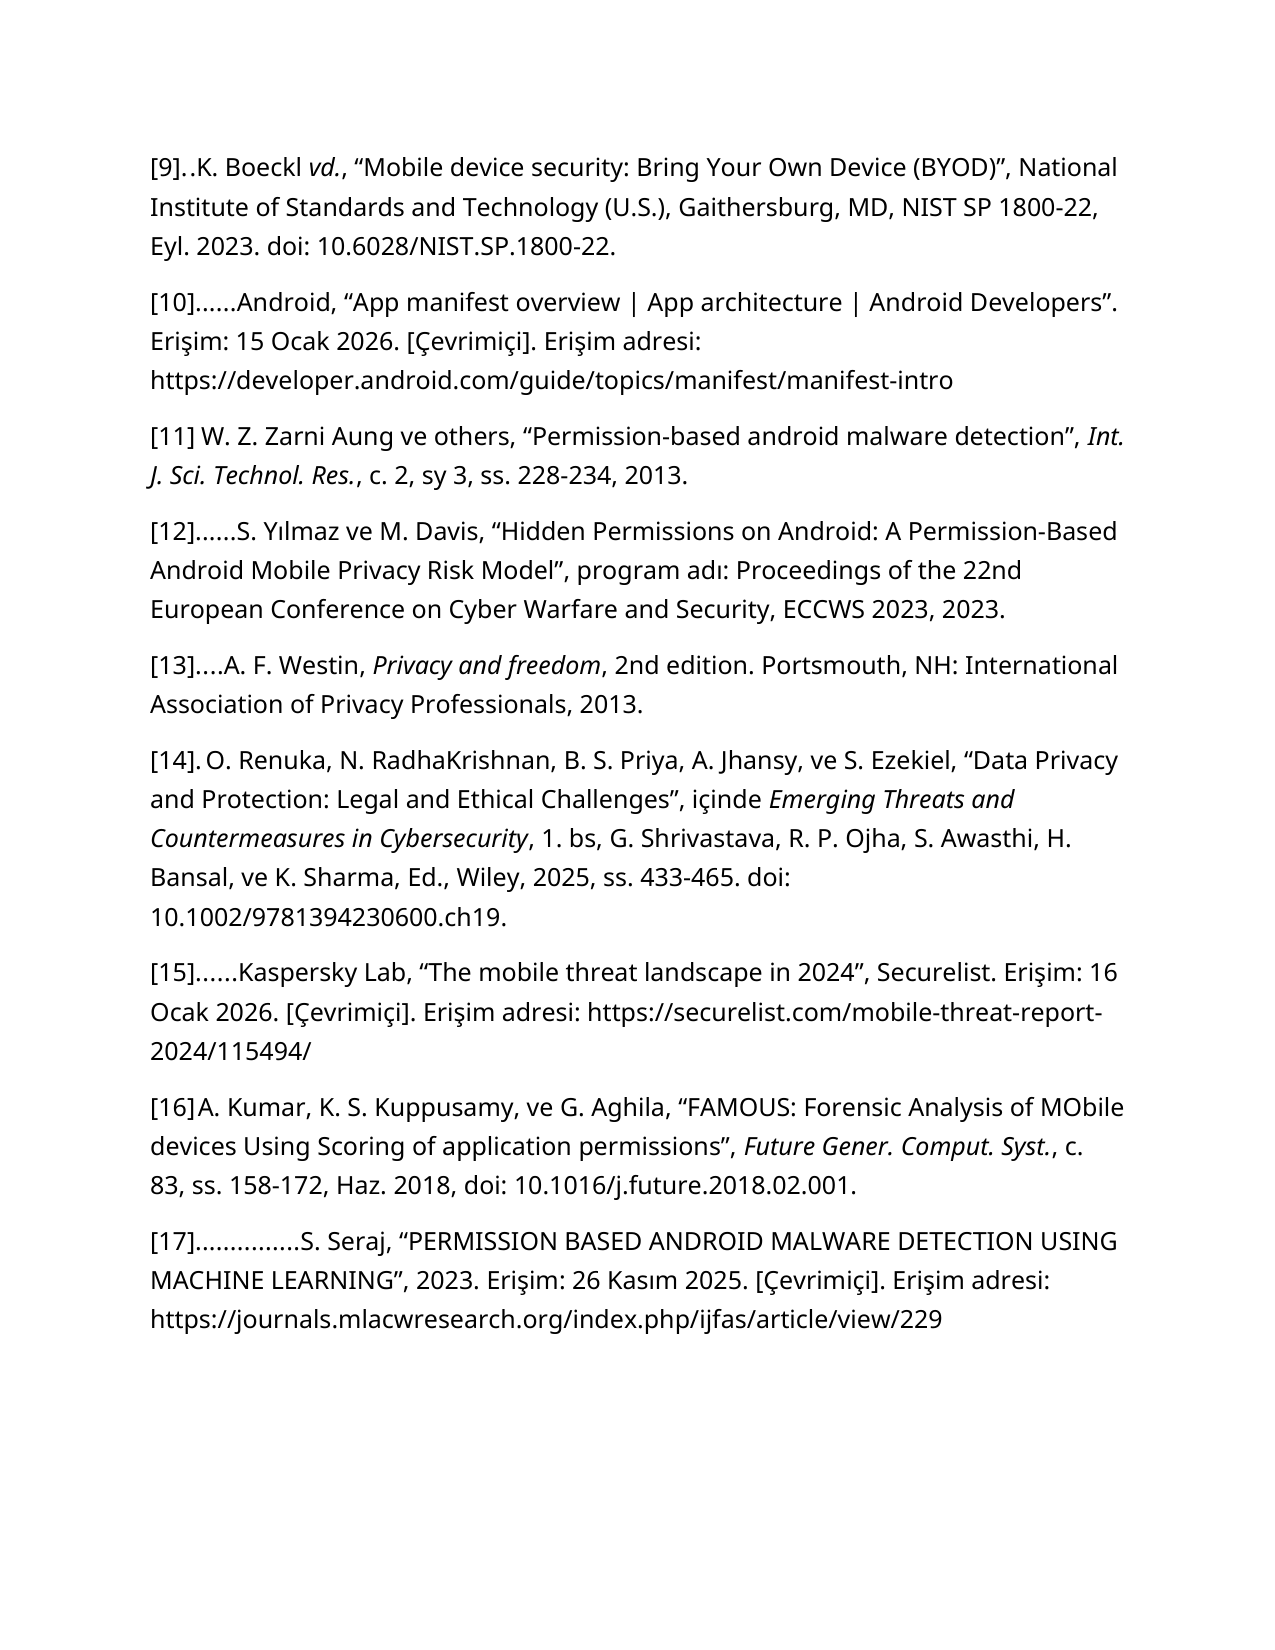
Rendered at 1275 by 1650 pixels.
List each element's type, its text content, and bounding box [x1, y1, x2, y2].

text [14] O. Renuka, N. RadhaKrishnan, B. S. Priya, A. Jhansy, ve S. Ezekiel, “Data Privacy and Protection: Legal and Ethical Challenges”, içinde Emerging Threats and Countermeasures in Cybersecurity, 1. bs, G. Shrivastava, R. P. Ojha, S. Awasthi, H. Bansal, ve K. Sharma, Ed., Wiley, 2025, ss. 433-465. doi: 10.1002/9781394230600.ch19. [150, 742, 1125, 933]
text [13] A. F. Westin, Privacy and freedom, 2nd edition. Portsmouth, NH: International Association of Privacy Professionals, 2013. [150, 647, 1125, 721]
text [15] Kaspersky Lab, “The mobile threat landscape in 2024”, Securelist. Erişim: 16 Ocak 2026. [Çevrimiçi]. Erişim adresi: https://securelist.com/mobile-threat-report-2024/115494/ [150, 955, 1125, 1067]
text [17] S. Seraj, “PERMISSION BASED ANDROID MALWARE DETECTION USING MACHINE LEARNING”, 2023. Erişim: 26 Kasım 2025. [Çevrimiçi]. Erişim adresi: https://journals.mlacwresearch.org/index.php/ijfas/article/view/229 [150, 1223, 1125, 1336]
text [9] K. Boeckl vd., “Mobile device security: Bring Your Own Device (BYOD)”, National Institute of Standards and Technology (U.S.), Gaithersburg, MD, NIST SP 1800-22, Eyl. 2023. doi: 10.6028/NIST.SP.1800-22. [150, 150, 1125, 262]
text [11] W. Z. Zarni Aung ve others, “Permission-based android malware detection”, Int. J. Sci. Technol. Res., c. 2, sy 3, ss. 228-234, 2013. [150, 418, 1125, 492]
text [12] S. Yılmaz ve M. Davis, “Hidden Permissions on Android: A Permission-Based Android Mobile Privacy Risk Model”, program adı: Proceedings of the 22nd European Conference on Cyber Warfare and Security, ECCWS 2023, 2023. [150, 513, 1125, 626]
text [10] Android, “App manifest overview | App architecture | Android Developers”. Erişim: 15 Ocak 2026. [Çevrimiçi]. Erişim adresi: https://developer.android.com/guide/topics/manifest/manifest-intro [150, 284, 1125, 397]
text [16] A. Kumar, K. S. Kuppusamy, ve G. Aghila, “FAMOUS: Forensic Analysis of MObile devices Using Scoring of application permissions”, Future Gener. Comput. Syst., c. 83, ss. 158-172, Haz. 2018, doi: 10.1016/j.future.2018.02.001. [150, 1089, 1125, 1202]
